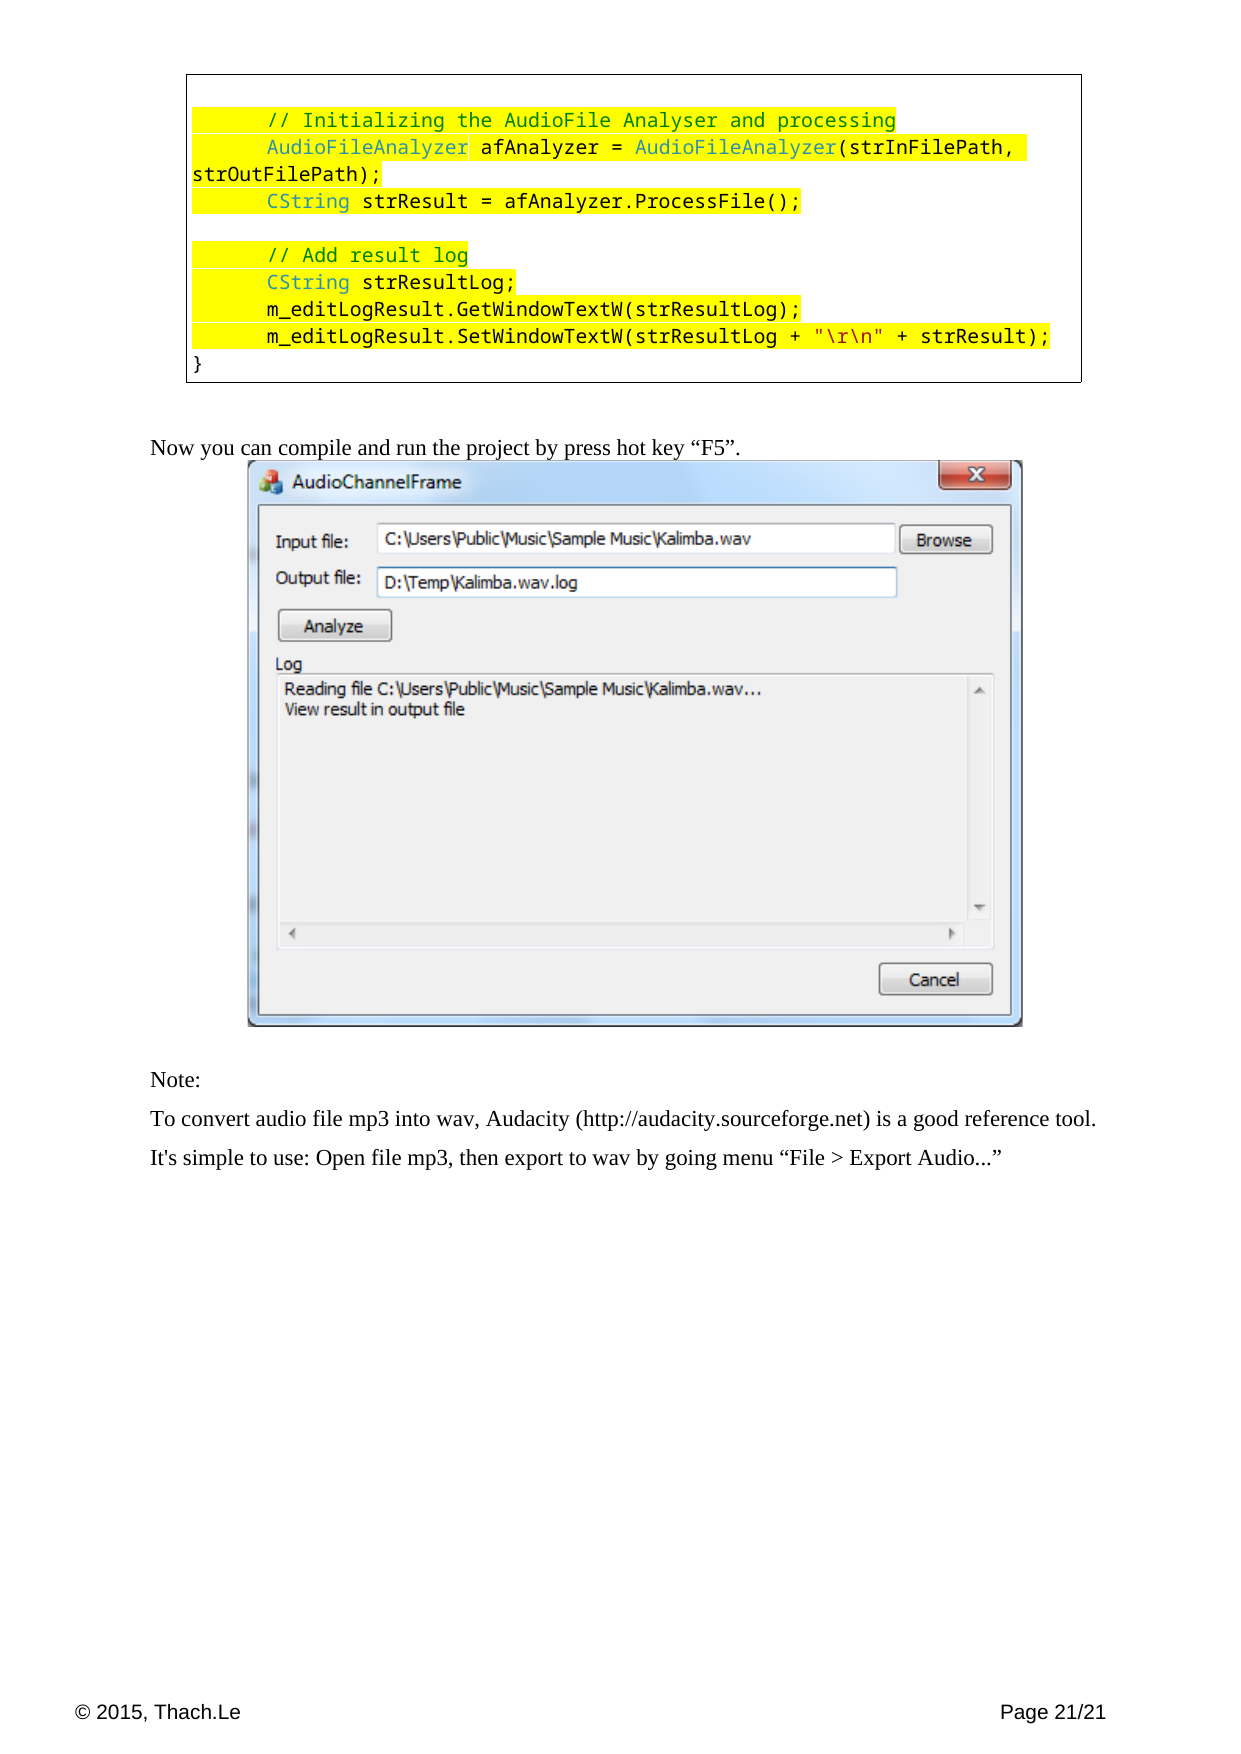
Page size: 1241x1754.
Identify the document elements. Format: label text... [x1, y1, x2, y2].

text Note: [150, 1066, 1196, 1092]
text To convert audio file mp3 into wav, Audacity (http://audacity.sourceforge.net) is a good reference tool. [150, 1105, 1196, 1131]
text Now you can compile and run the project by press hot key “F5”. [150, 433, 1196, 460]
text It's simple to use: Open file mp3, then export to wav by going menu “File > Export Audio...” [150, 1144, 1196, 1170]
table_header // Initializing the AudioFile Analyser and processing AudioFileAnalyzer afAnalyzer = AudioFileAnalyzer(strInFilePath, strOutFilePath); CString strResult = afAnalyzer.ProcessFile(); // Add result log CString strResultLog; m_editLogResult.GetWindowTextW(strResultLog); m_editLogResult.SetWindowTextW(strResultLog + "\r\n" + strResult); } [187, 75, 1081, 382]
picture [247, 460, 1023, 1027]
